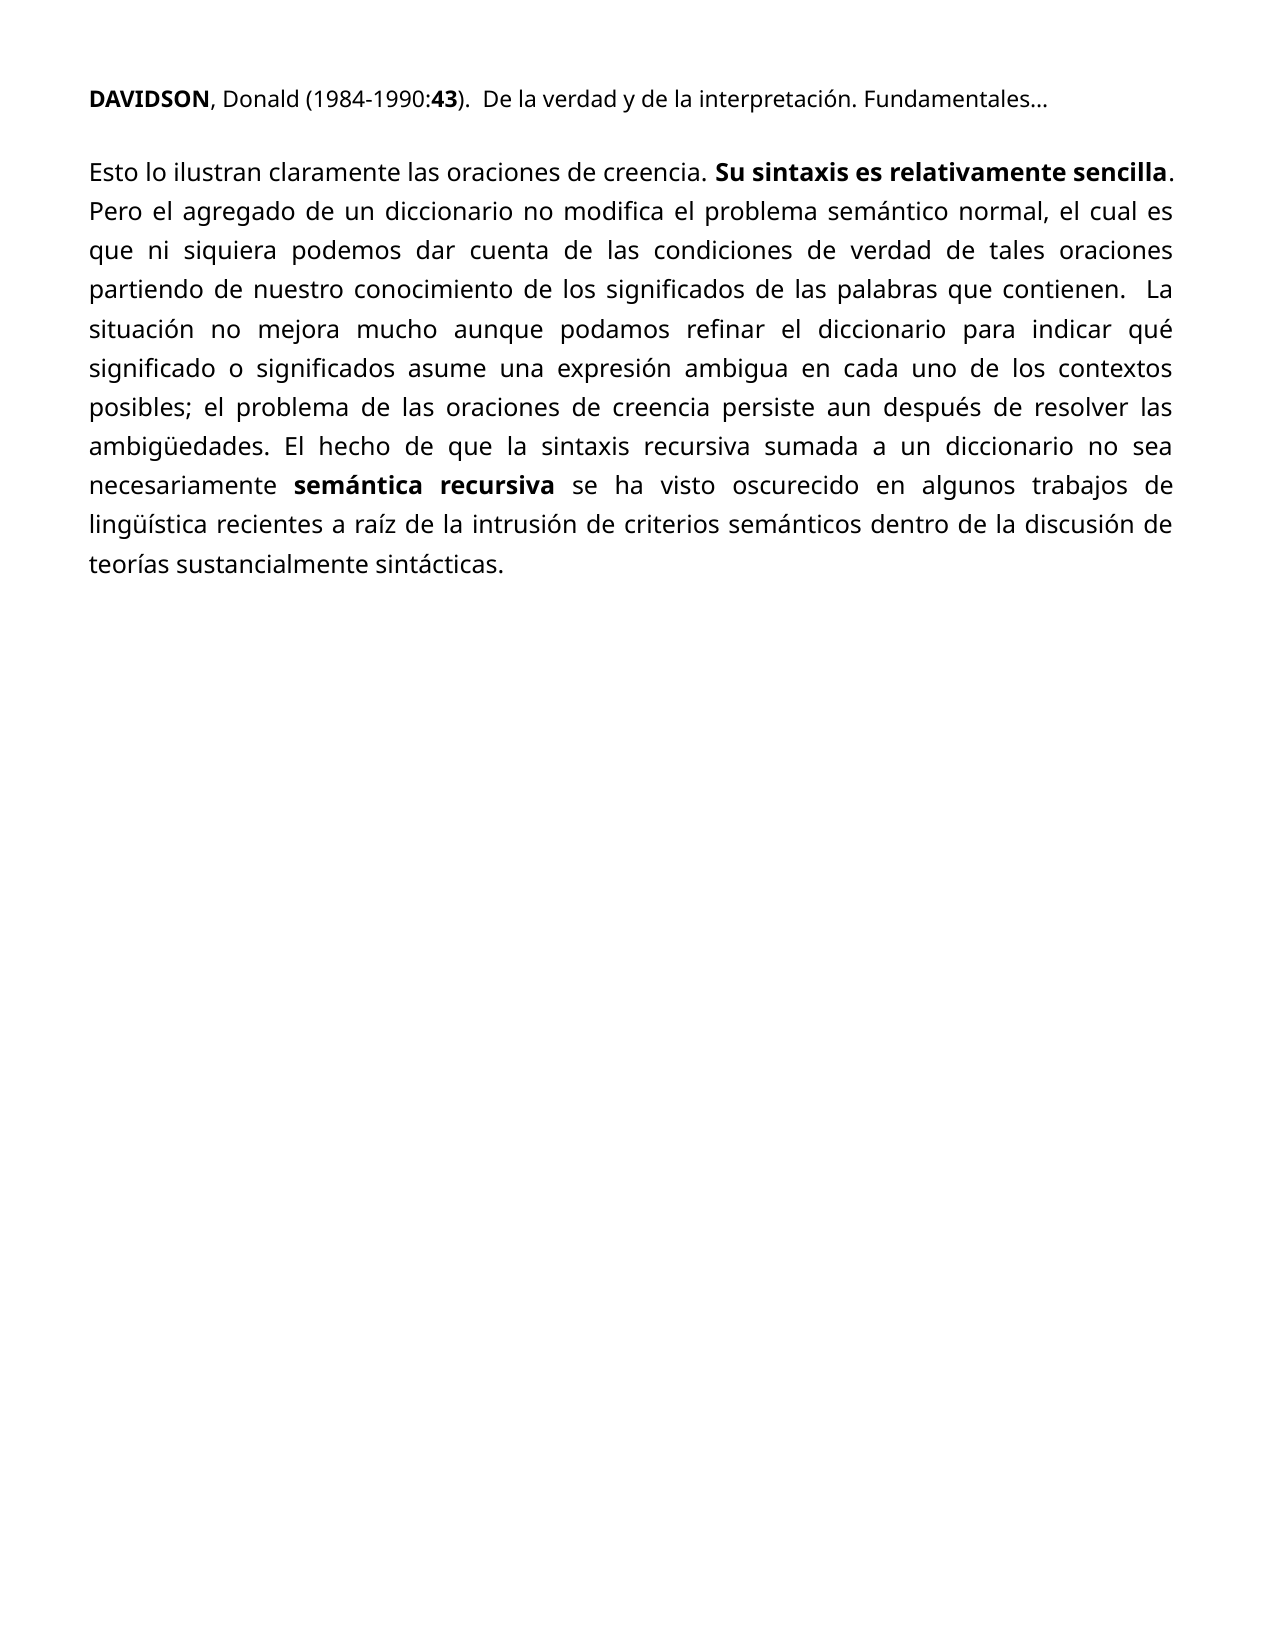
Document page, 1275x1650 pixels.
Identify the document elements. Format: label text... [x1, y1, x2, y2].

text Esto lo ilustran claramente las oraciones de creencia. Su sintaxis es relativamente sencilla. Pero el agregado de un diccionario no modifica el problema semántico normal, el cual es que ni siquiera podemos dar cuenta de las condiciones de verdad de tales oraciones partiendo de nuestro conocimiento de los significados de las palabras que contienen. La situación no mejora mucho aunque podamos refinar el diccionario para indicar qué significado o significados asume una expresión ambigua en cada uno de los contextos posibles; el problema de las oraciones de creencia persiste aun después de resolver las ambigüedades. El hecho de que la sintaxis recursiva sumada a un diccionario no sea necesariamente semántica recursiva se ha visto oscurecido en algunos trabajos de lingüística recientes a raíz de la intrusión de criterios semánticos dentro de la discusión de teorías sustancialmente sintácticas. [88, 154, 1174, 580]
text DAVIDSON, Donald (1984-1990:43). De la verdad y de la interpretación. Fundamentales… [88, 83, 1174, 114]
